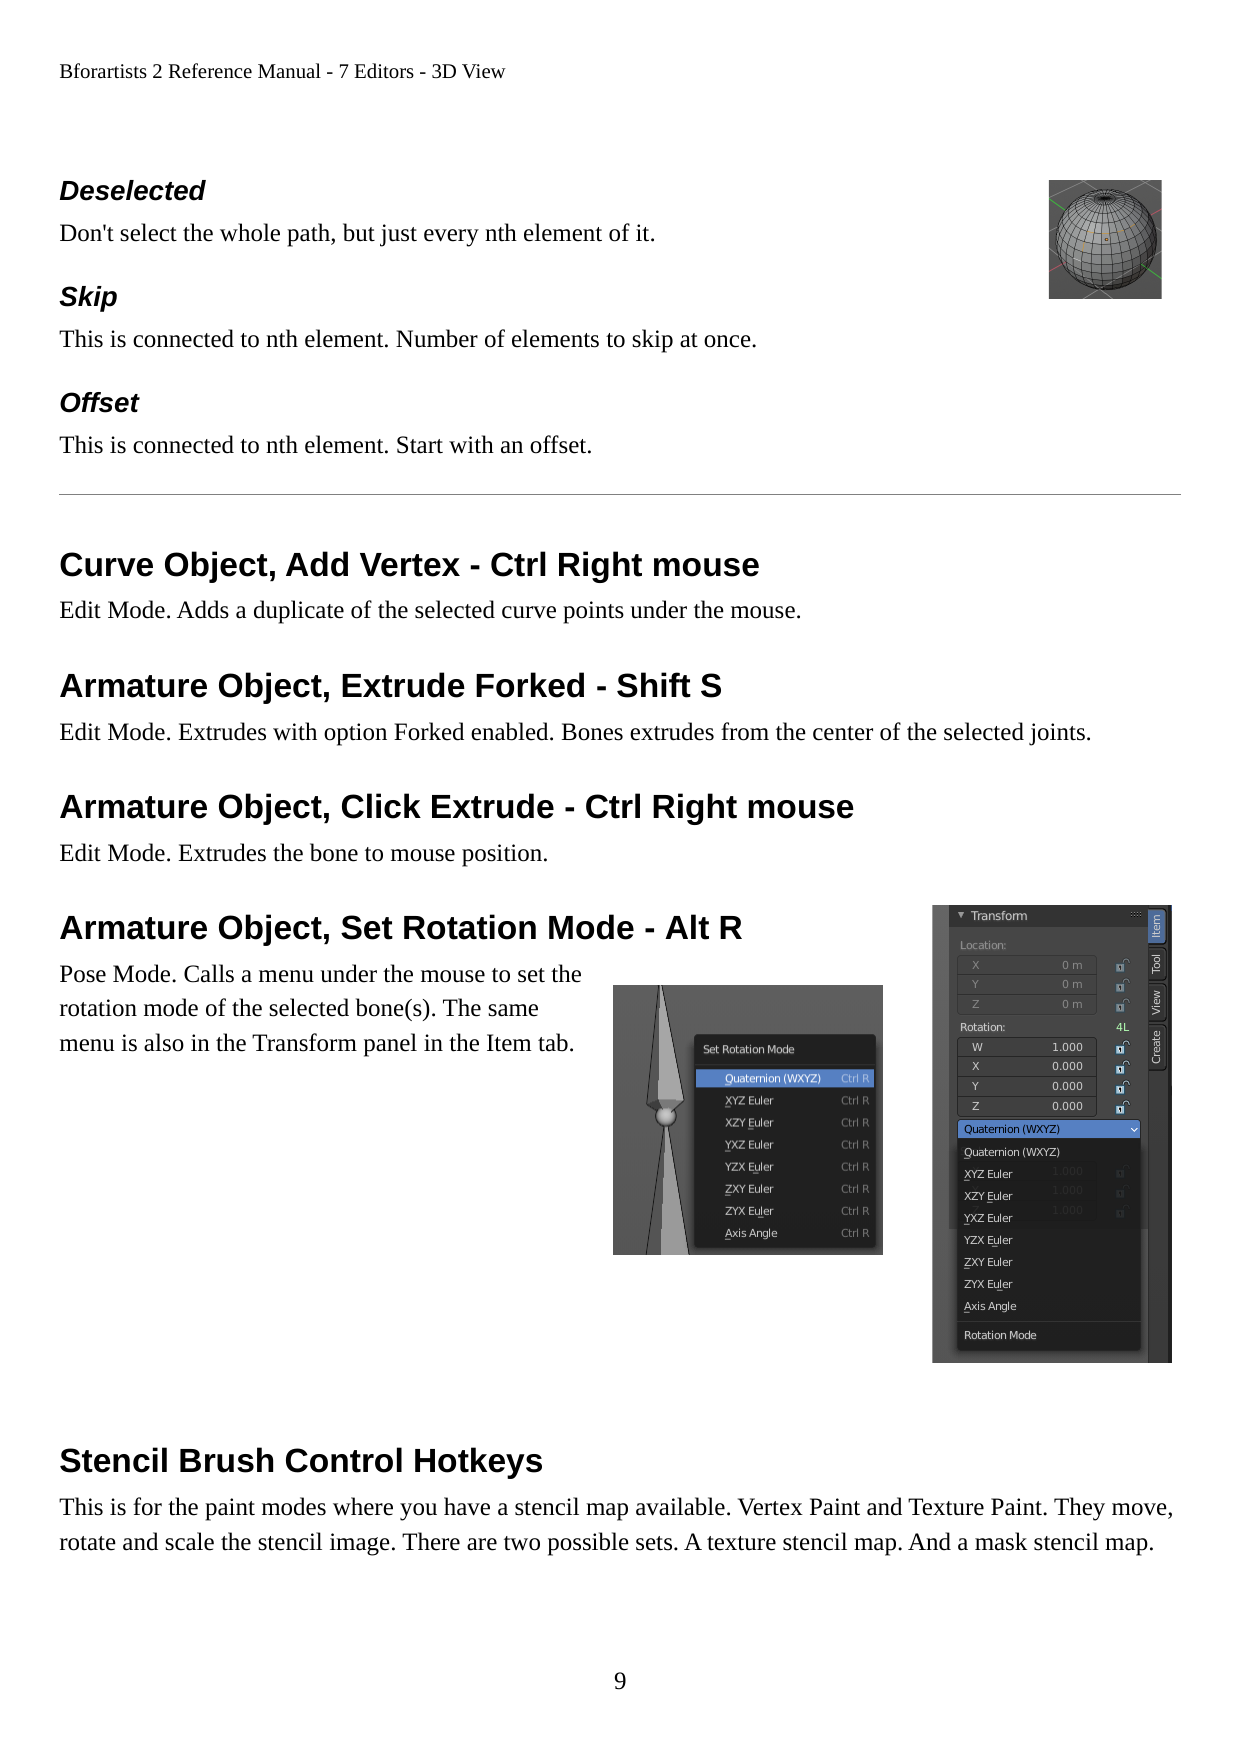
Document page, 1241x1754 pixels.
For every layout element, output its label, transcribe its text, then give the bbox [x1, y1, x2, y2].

text This is for the paint modes where you have a stencil map available. Vertex Paint and Texture Paint. They move, rotate and scale the stencil image. There are two possible sets. A texture stencil map. And a mask stencil map. [59, 1492, 1181, 1555]
text Don't select the whole path, but just every nth element of it. [59, 218, 1048, 247]
subtitle Deselected [59, 174, 1181, 206]
text Edit Mode. Extrudes with option Forked enabled. Bones extrudes from the center of the selected joints. [59, 717, 1181, 745]
subtitle Skip [59, 280, 1181, 312]
picture [613, 985, 883, 1255]
picture [932, 905, 1172, 1363]
subtitle Armature Object, Click Extrude - Ctrl Right mouse [59, 787, 1181, 825]
text Edit Mode. Adds a duplicate of the selected curve points under the mouse. [59, 596, 1181, 624]
picture [1048, 180, 1162, 299]
subtitle Curve Object, Add Vertex - Ctrl Right mouse [59, 544, 1181, 583]
text This is connected to nth element. Start with an offset. [59, 430, 1181, 459]
subtitle Stencil Brush Control Hotkeys [59, 1441, 1181, 1480]
text This is connected to nth element. Number of elements to skip at once. [59, 324, 1181, 353]
text Edit Mode. Extrudes the bone to mouse position. [59, 838, 1181, 866]
subtitle Armature Object, Set Rotation Mode - Alt R [59, 908, 932, 946]
text Pose Mode. Calls a menu under the mouse to set the rotation mode of the selected bone(s). The same menu is also in the Transform panel in the Item tab. [59, 959, 932, 1056]
subtitle Offset [59, 386, 1181, 418]
subtitle Armature Object, Extrude Forked - Shift S [59, 666, 1181, 704]
